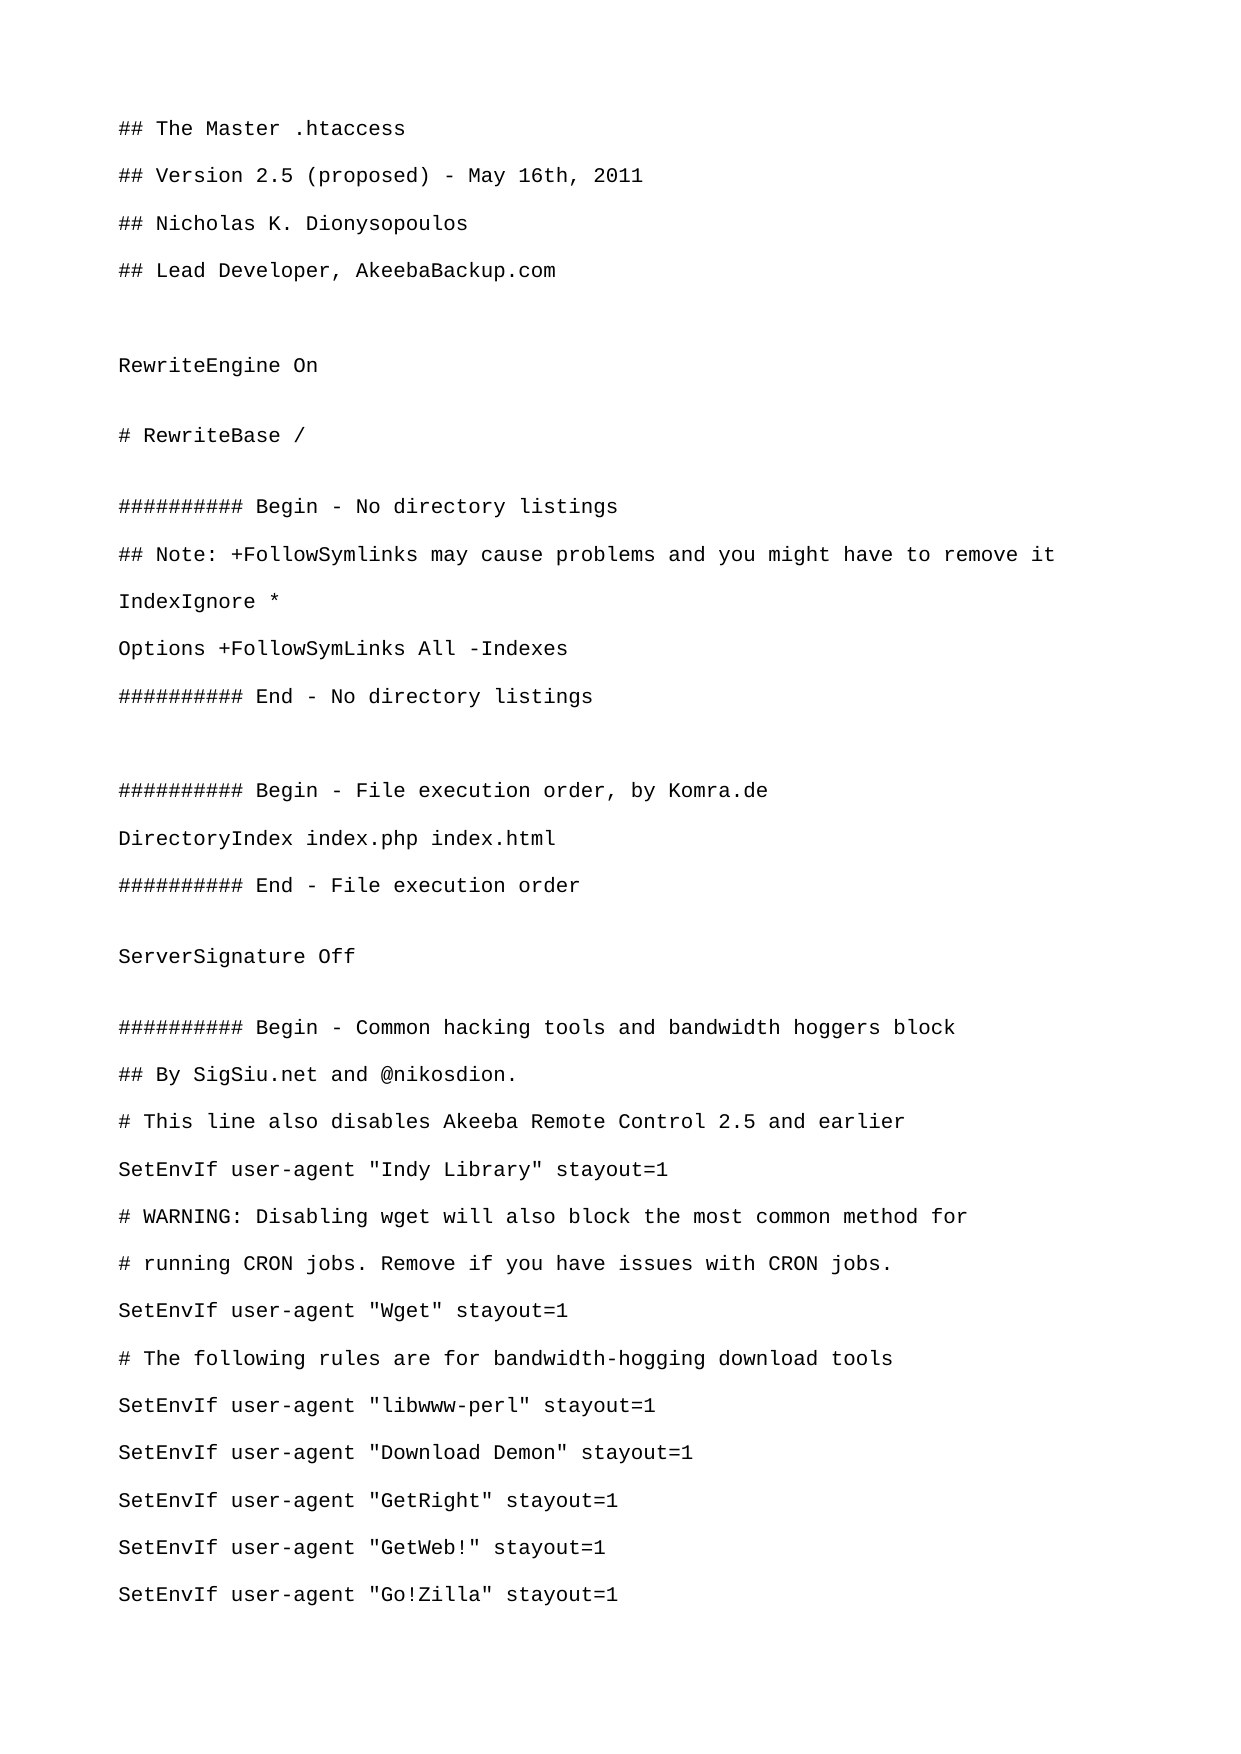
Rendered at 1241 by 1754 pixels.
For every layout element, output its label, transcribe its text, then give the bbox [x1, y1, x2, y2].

text SetEnvIf user-agent "Download Demon" stayout=1 [118, 1442, 1122, 1466]
text # The following rules are for bandwidth-hogging download tools [118, 1348, 1122, 1371]
text ########## Begin - Common hacking tools and bandwidth hoggers block [118, 1017, 1122, 1040]
text ServerSignature Off [118, 946, 1122, 969]
text SetEnvIf user-agent "Wget" stayout=1 [118, 1300, 1122, 1324]
text ########## End - File execution order [118, 875, 1122, 898]
text SetEnvIf user-agent "libwww-perl" stayout=1 [118, 1395, 1122, 1419]
text ## Lead Developer, AkeebaBackup.com [118, 260, 1122, 284]
text SetEnvIf user-agent "GetWeb!" stayout=1 [118, 1537, 1122, 1561]
text ## The Master .htaccess [118, 118, 1122, 142]
text DirectoryIndex index.php index.html [118, 827, 1122, 851]
text ########## Begin - No directory listings [118, 496, 1122, 520]
text ## Nicholas K. Dionysopoulos [118, 213, 1122, 236]
text ## By SigSiu.net and @nikosdion. [118, 1064, 1122, 1088]
text IndexIgnore * [118, 591, 1122, 615]
text ########## End - No directory listings [118, 686, 1122, 709]
text Options +FollowSymLinks All -Indexes [118, 638, 1122, 662]
text ########## Begin - File execution order, by Komra.de [118, 780, 1122, 804]
text # This line also disables Akeeba Remote Control 2.5 and earlier [118, 1111, 1122, 1135]
text ## Note: +FollowSymlinks may cause problems and you might have to remove it [118, 544, 1122, 567]
text SetEnvIf user-agent "Go!Zilla" stayout=1 [118, 1584, 1122, 1608]
text SetEnvIf user-agent "GetRight" stayout=1 [118, 1489, 1122, 1513]
text RewriteEngine On [118, 354, 1122, 378]
text ## Version 2.5 (proposed) - May 16th, 2011 [118, 165, 1122, 189]
text # running CRON jobs. Remove if you have issues with CRON jobs. [118, 1253, 1122, 1277]
text # WARNING: Disabling wget will also block the most common method for [118, 1206, 1122, 1229]
text # RewriteBase / [118, 426, 1122, 449]
text SetEnvIf user-agent "Indy Library" stayout=1 [118, 1158, 1122, 1182]
